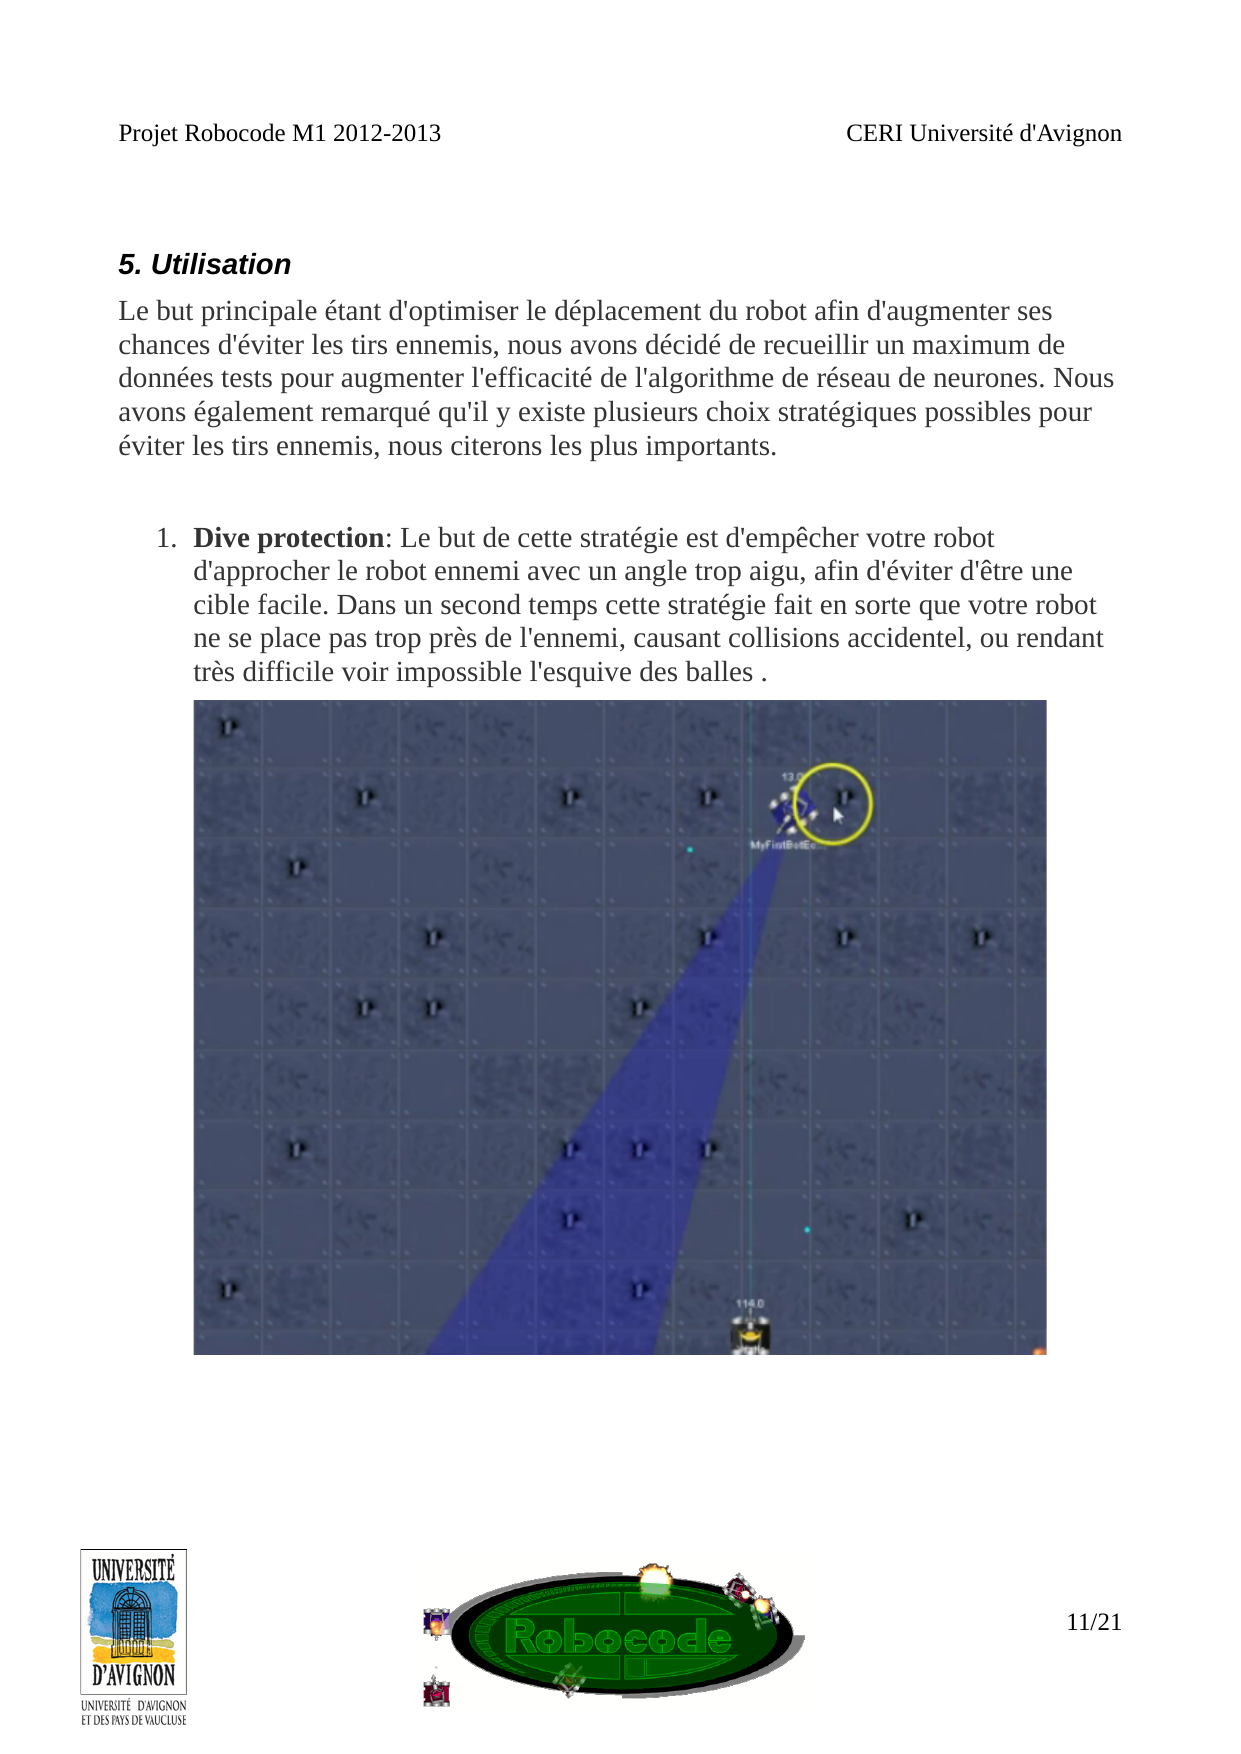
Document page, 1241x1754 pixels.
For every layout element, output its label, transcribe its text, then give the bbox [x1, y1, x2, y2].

list Dive protection: Le but de cette stratégie est d'empêcher votre robot d'approcher le robot ennemi avec un angle trop aigu, afin d'éviter d'être une cible facile. Dans un second temps cette stratégie fait en sorte que votre robot ne se place pas trop près de l'ennemi, causant collisions accidentel, ou rendant très difficile voir impossible l'esquive des balles . [156, 520, 1122, 687]
picture [421, 1555, 819, 1709]
picture [80, 1549, 187, 1736]
subtitle Utilisation [118, 247, 1122, 281]
text Le but principale étant d'optimiser le déplacement du robot afin d'augmenter ses chances d'éviter les tirs ennemis, nous avons décidé de recueillir un maximum de données tests pour augmenter l'efficacité de l'algorithme de réseau de neurones. Nous avons également remarqué qu'il y existe plusieurs choix stratégiques possibles pour éviter les tirs ennemis, nous citerons les plus importants. [118, 293, 1122, 461]
picture [193, 700, 1047, 1355]
